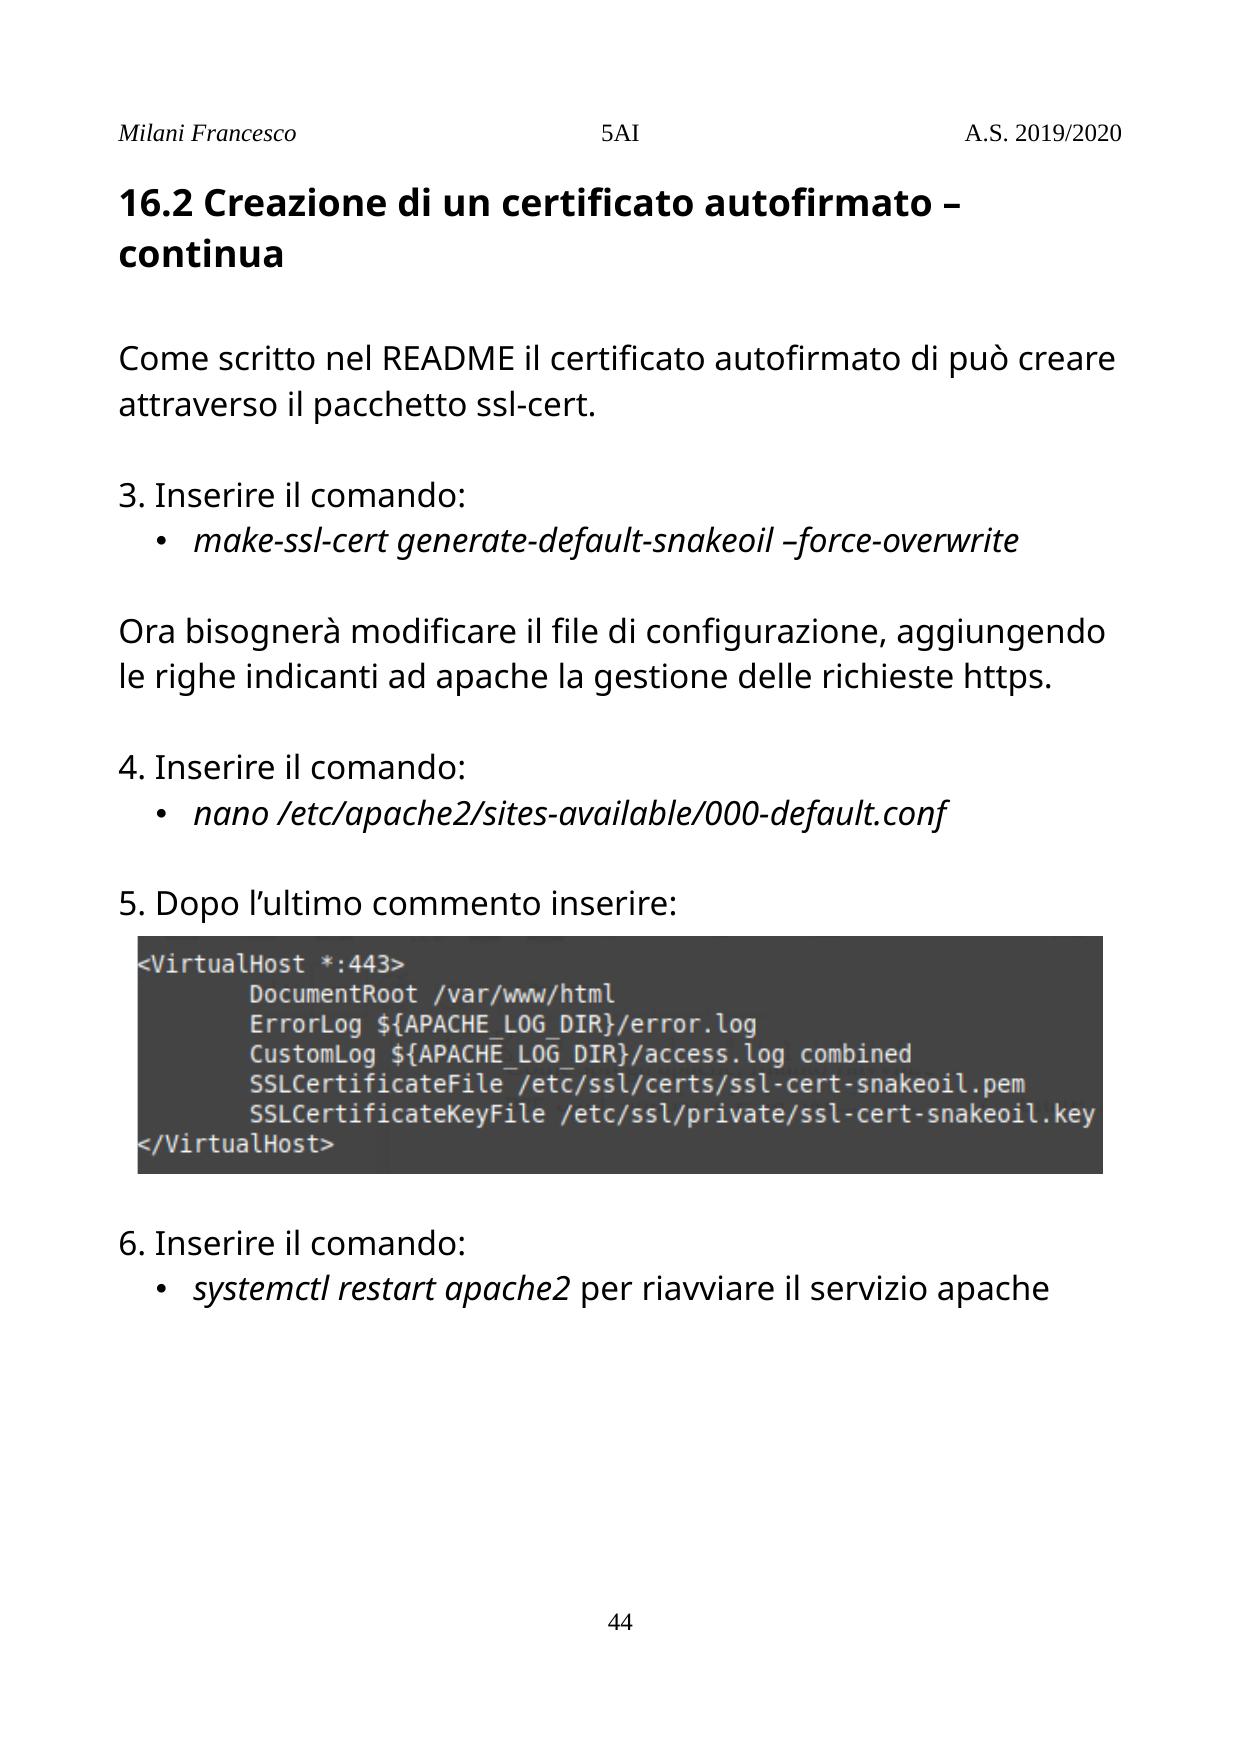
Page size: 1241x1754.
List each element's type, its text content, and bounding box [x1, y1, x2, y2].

text Come scritto nel README il certificato autofirmato di può creare attraverso il pacchetto ssl-cert. [118, 335, 1122, 426]
list systemctl restart apache2 per riavviare il servizio apache [156, 1265, 1122, 1310]
text Ora bisognerà modificare il file di configurazione, aggiungendo le righe indicanti ad apache la gestione delle richieste https. [118, 608, 1122, 698]
text 6. Inserire il comando: [118, 1219, 1122, 1265]
text 5. Dopo l’ultimo commento inserire: [118, 880, 1122, 926]
picture [137, 936, 1103, 1174]
text 3. Inserire il comando: [118, 471, 1122, 517]
list make-ssl-cert generate-default-snakeoil –force-overwrite [156, 517, 1122, 562]
text 16.2 Creazione di un certificato autofirmato – continua [118, 176, 1122, 278]
text 4. Inserire il comando: [118, 744, 1122, 789]
list nano /etc/apache2/sites-available/000-default.conf [156, 789, 1122, 835]
